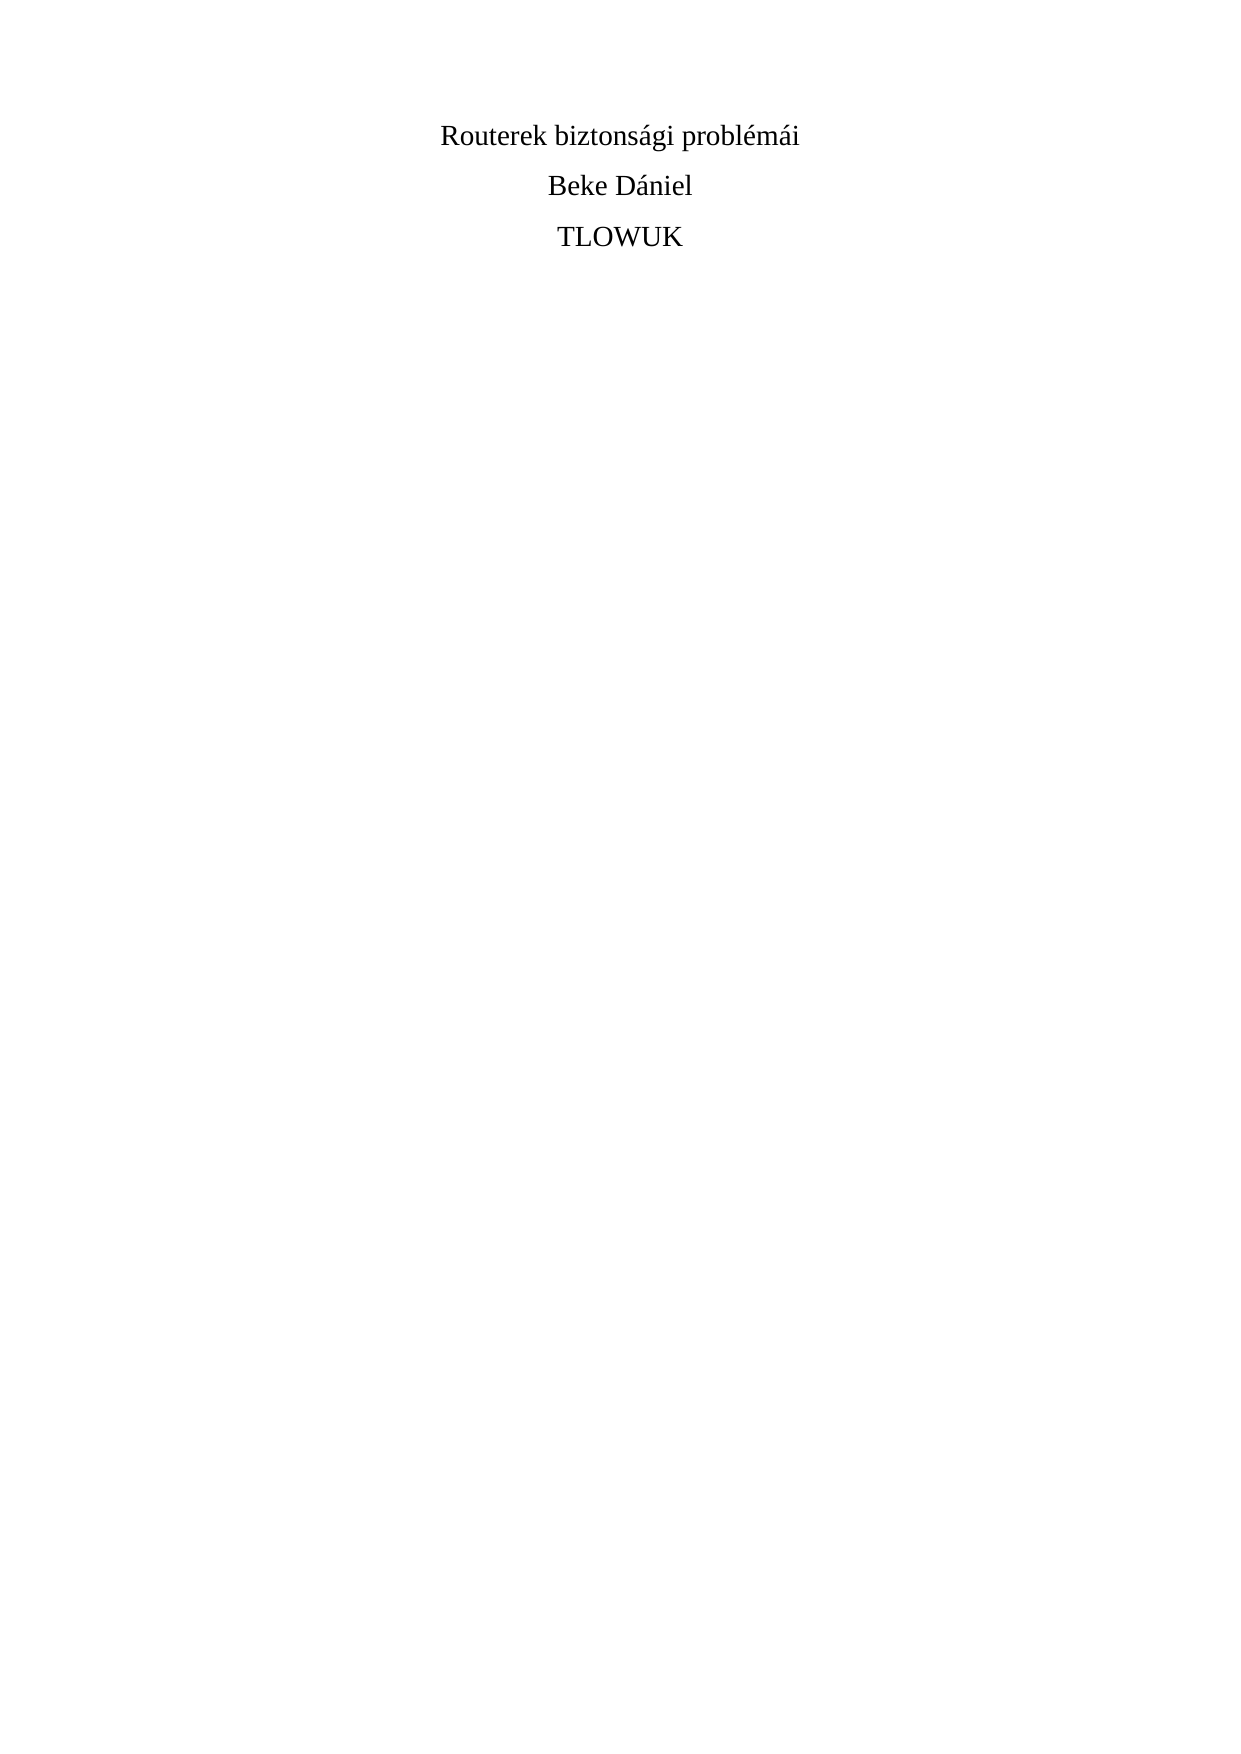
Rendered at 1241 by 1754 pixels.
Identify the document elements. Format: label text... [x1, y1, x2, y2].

text Routerek biztonsági problémái [118, 118, 1122, 152]
text TLOWUK [118, 219, 1122, 252]
text Beke Dániel [118, 168, 1122, 202]
